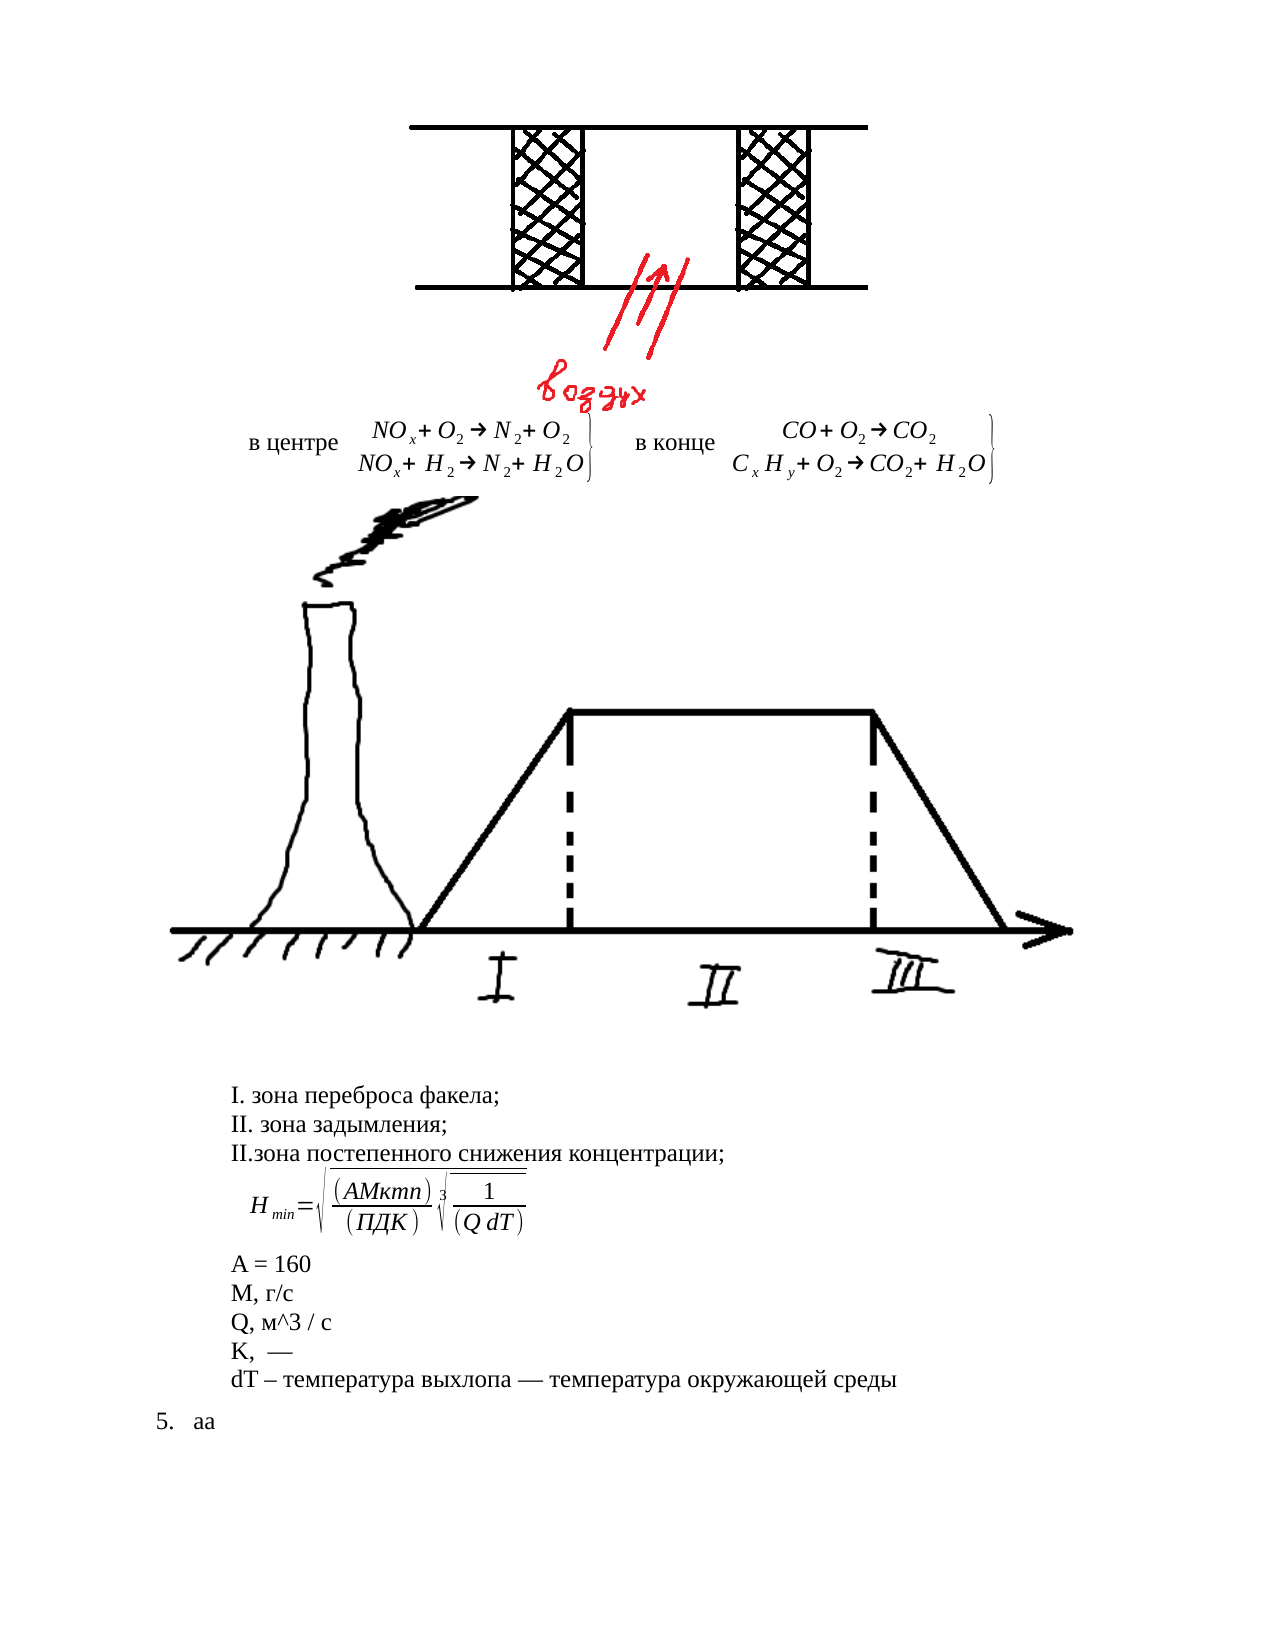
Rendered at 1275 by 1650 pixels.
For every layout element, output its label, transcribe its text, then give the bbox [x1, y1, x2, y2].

list I. зона переброса факела; II. зона задымления; II.зона постепенного снижения концентрации; [193, 1080, 1157, 1237]
list аа [156, 1406, 1157, 1434]
list A = 160 M, г/с Q, м^3 / c K, — dT – температура выхлопа — температура окружающей среды [193, 1249, 1157, 1393]
